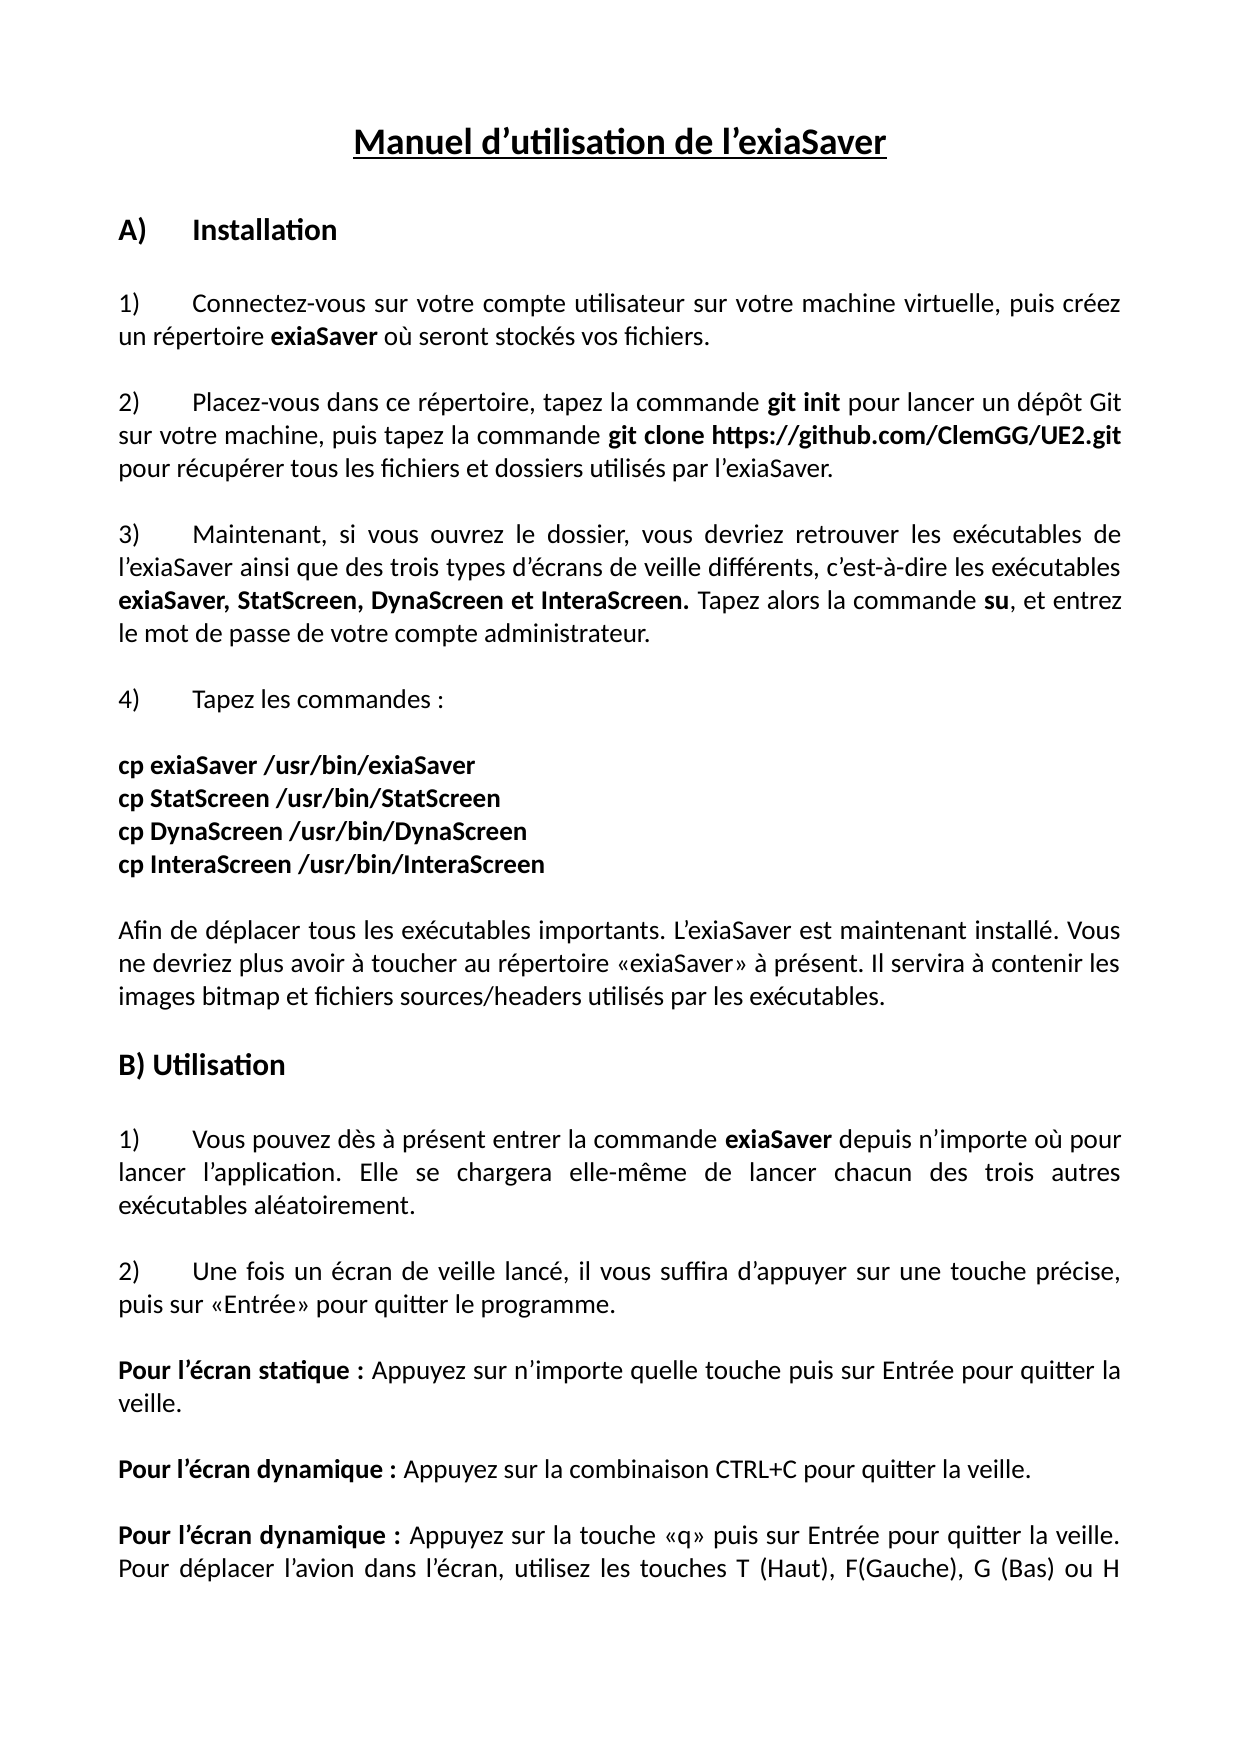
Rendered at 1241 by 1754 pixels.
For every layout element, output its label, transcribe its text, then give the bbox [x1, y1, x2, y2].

text cp DynaScreen /usr/bin/DynaScreen [118, 814, 1122, 847]
text cp StatScreen /usr/bin/StatScreen [118, 781, 1122, 814]
text 2) Une fois un écran de veille lancé, il vous suffira d’appuyer sur une touche précise, puis sur «Entrée» pour quitter le programme. [118, 1254, 1122, 1320]
text Afin de déplacer tous les exécutables importants. L’exiaSaver est maintenant installé. Vous ne devriez plus avoir à toucher au répertoire «exiaSaver» à présent. Il servira à contenir les images bitmap et fichiers sources/headers utilisés par les exécutables. [118, 913, 1122, 1012]
text B) Utilisation [118, 1046, 1122, 1084]
text cp InteraScreen /usr/bin/InteraScreen [118, 847, 1122, 880]
text Manuel d’utilisation de l’exiaSaver [118, 118, 1122, 164]
text 2) Placez-vous dans ce répertoire, tapez la commande git init pour lancer un dépôt Git sur votre machine, puis tapez la commande git clone https://github.com/ClemGG/UE2.git pour récupérer tous les fichiers et dossiers utilisés par l’exiaSaver. [118, 385, 1122, 484]
text 4) Tapez les commandes : [118, 682, 1122, 715]
text 1) Connectez-vous sur votre compte utilisateur sur votre machine virtuelle, puis créez un répertoire exiaSaver où seront stockés vos fichiers. [118, 286, 1122, 352]
text cp exiaSaver /usr/bin/exiaSaver [118, 748, 1122, 781]
text 3) Maintenant, si vous ouvrez le dossier, vous devriez retrouver les exécutables de l’exiaSaver ainsi que des trois types d’écrans de veille différents, c’est-à-dire les exécutables exiaSaver, StatScreen, DynaScreen et InteraScreen. Tapez alors la commande su, et entrez le mot de passe de votre compte administrateur. [118, 517, 1122, 649]
text Pour l’écran dynamique : Appuyez sur la combinaison CTRL+C pour quitter la veille. [118, 1452, 1122, 1485]
text Pour l’écran statique : Appuyez sur n’importe quelle touche puis sur Entrée pour quitter la veille. [118, 1353, 1122, 1419]
text A) Installation [118, 210, 1122, 248]
text Pour l’écran dynamique : Appuyez sur la touche «q» puis sur Entrée pour quitter la veille. Pour déplacer l’avion dans l’écran, utilisez les touches T (Haut), F(Gauche), G (Bas) ou H [118, 1518, 1122, 1584]
text 1) Vous pouvez dès à présent entrer la commande exiaSaver depuis n’importe où pour lancer l’application. Elle se chargera elle-même de lancer chacun des trois autres exécutables aléatoirement. [118, 1122, 1122, 1221]
